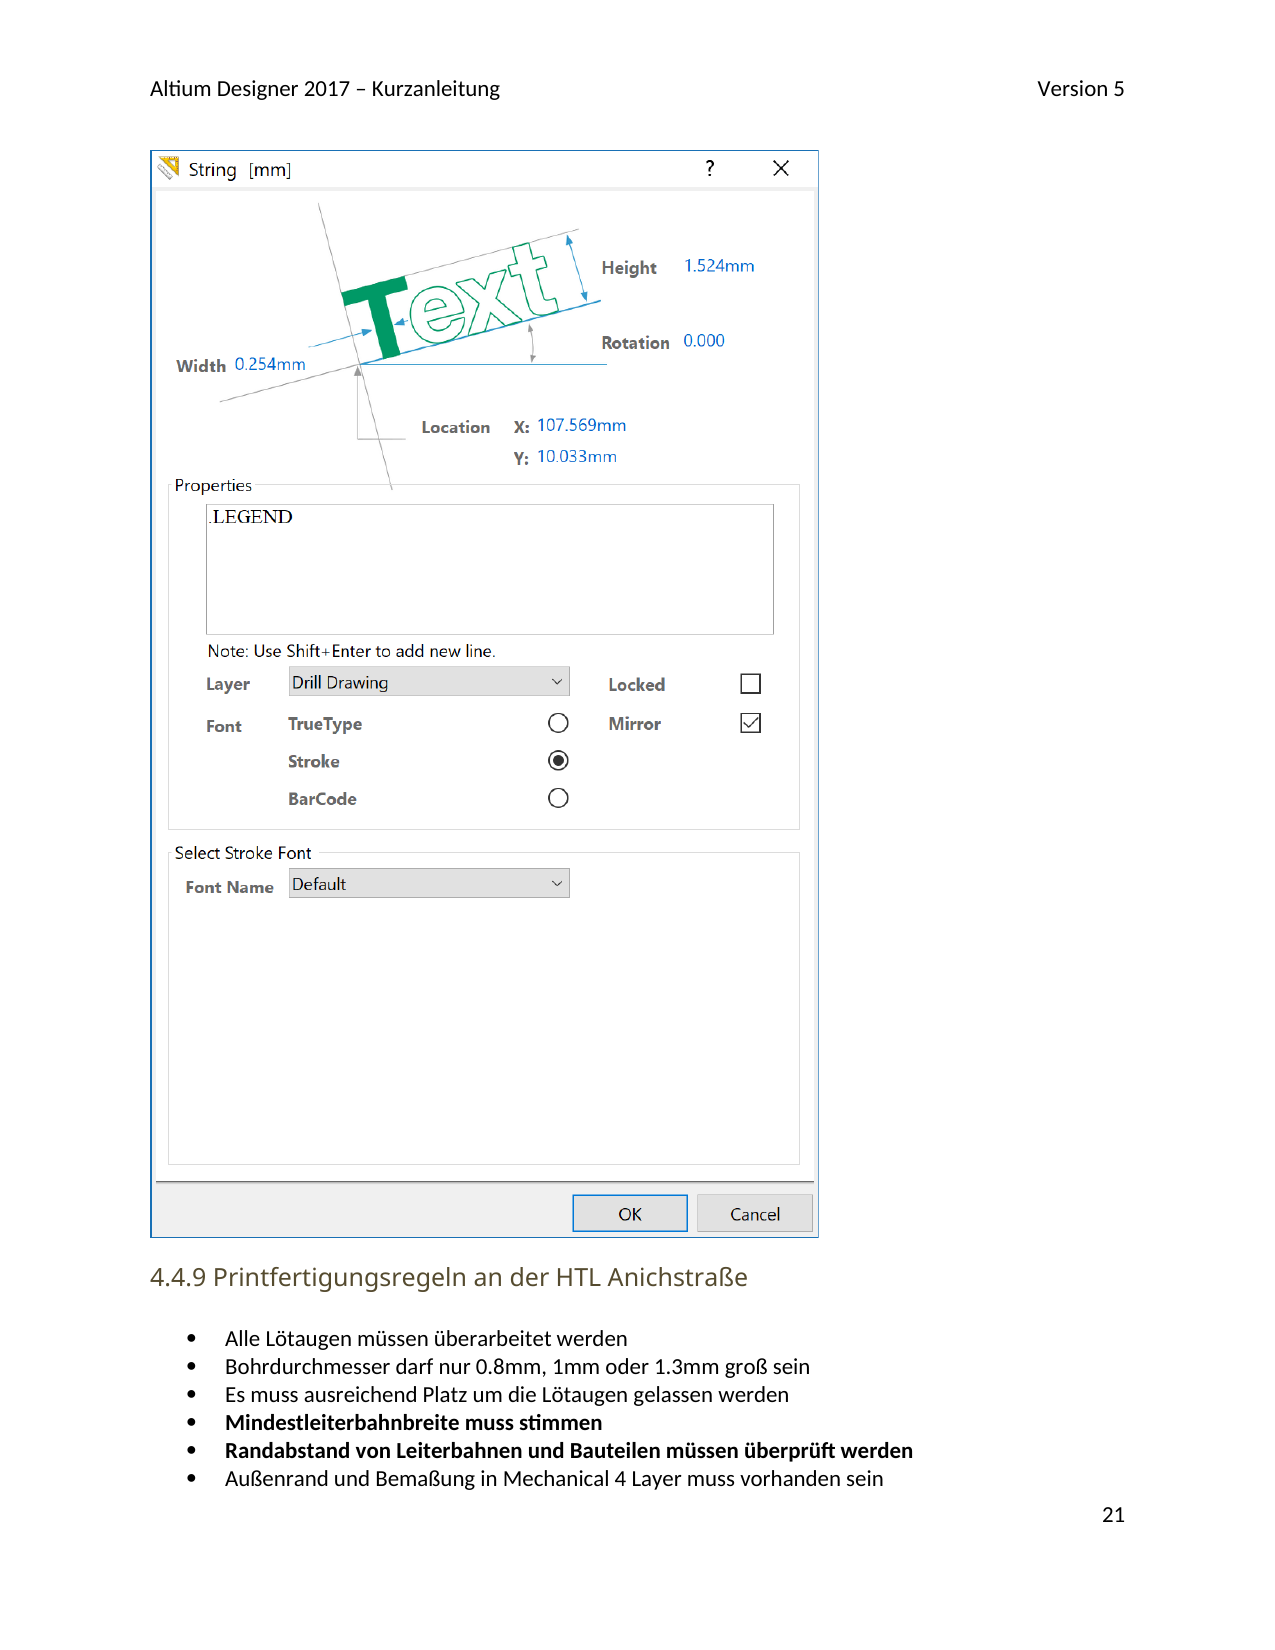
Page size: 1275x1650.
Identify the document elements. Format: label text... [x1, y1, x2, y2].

list Außenrand und Bemaßung in Mechanical 4 Layer muss vorhanden sein [187, 1464, 1125, 1492]
list Alle Lötaugen müssen überarbeitet werden [187, 1324, 1125, 1352]
list Randabstand von Leiterbahnen und Bauteilen müssen überprüft werden [187, 1436, 1125, 1464]
list Es muss ausreichend Platz um die Lötaugen gelassen werden [187, 1380, 1125, 1408]
list Bohrdurchmesser darf nur 0.8mm, 1mm oder 1.3mm groß sein [187, 1352, 1125, 1380]
list Mindestleiterbahnbreite muss stimmen [187, 1408, 1125, 1436]
subtitle 4.4.9 Printfertigungsregeln an der HTL Anichstraße [150, 1260, 1125, 1294]
